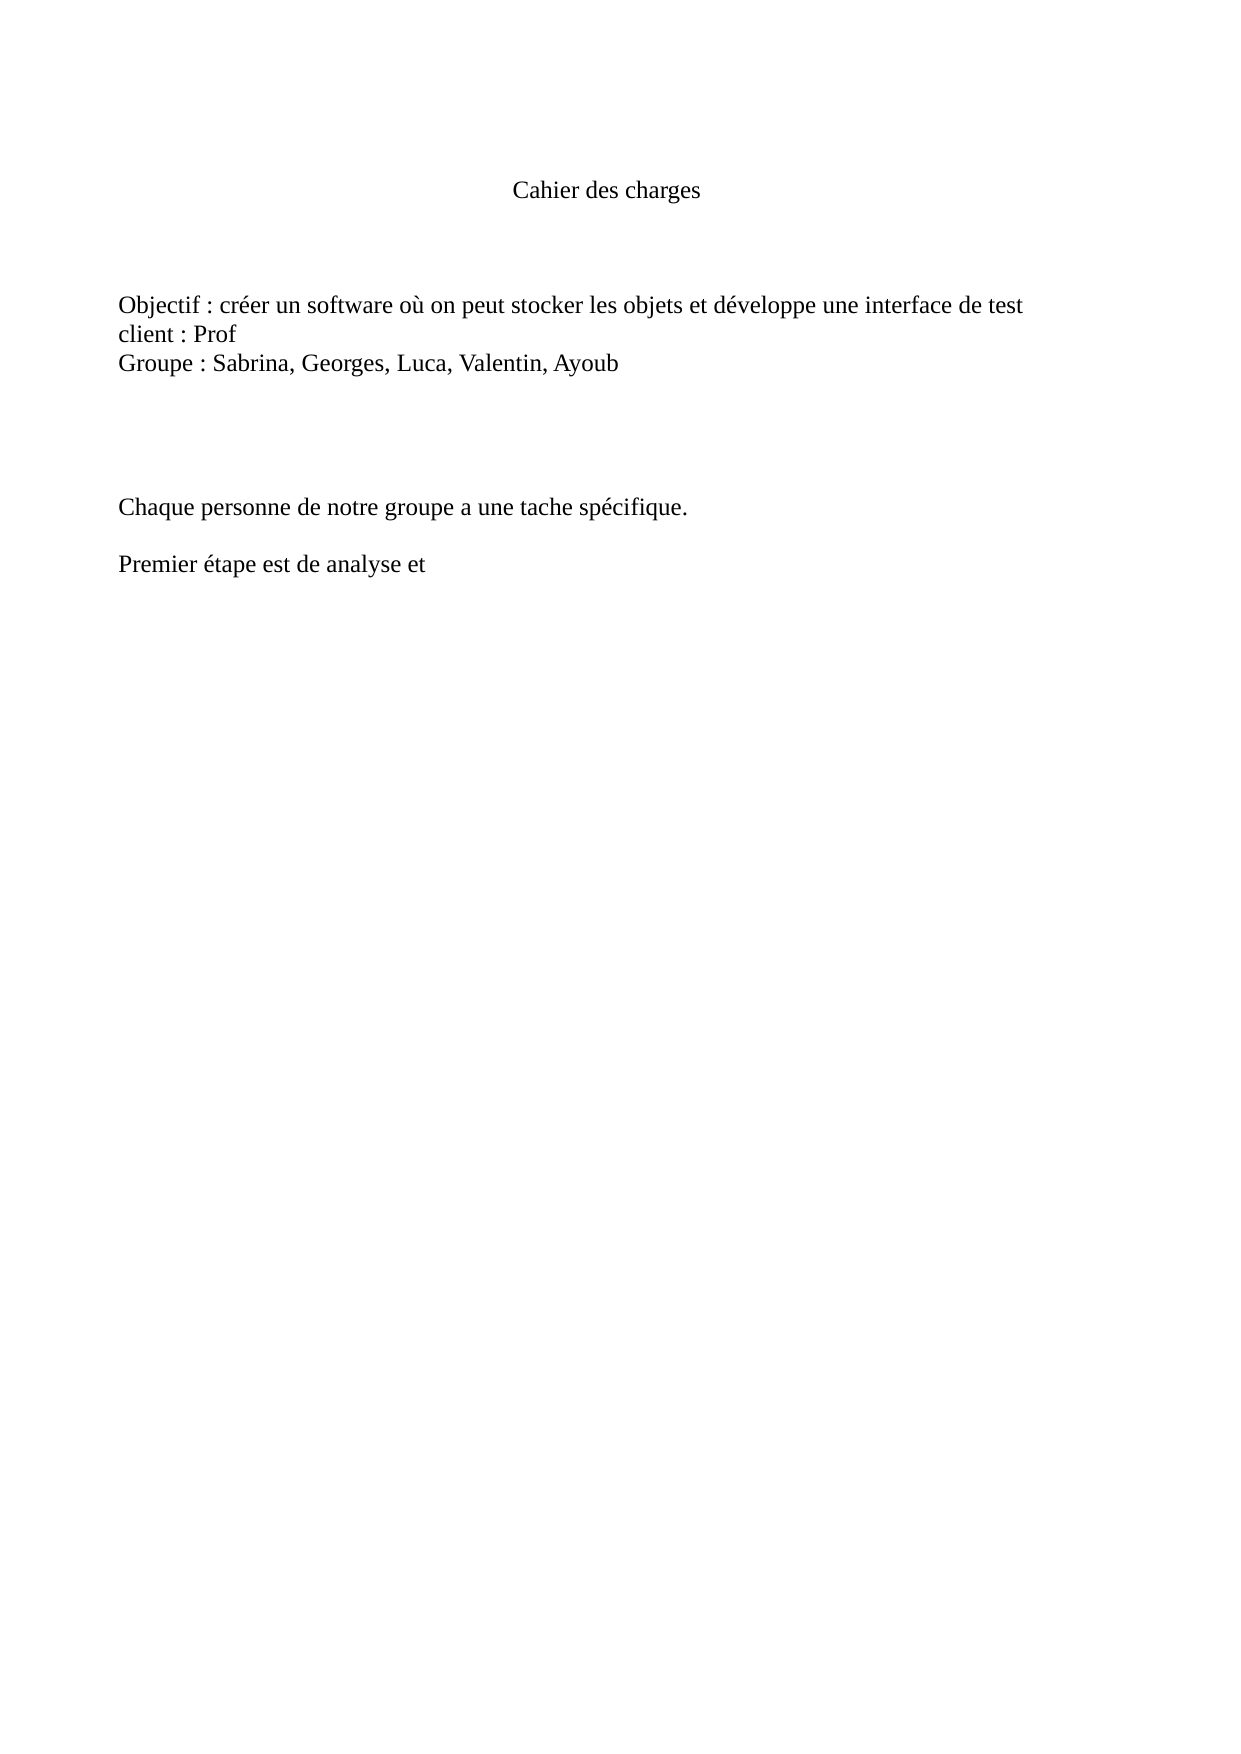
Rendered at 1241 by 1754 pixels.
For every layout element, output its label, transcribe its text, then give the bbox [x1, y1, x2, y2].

text Objectif : créer un software où on peut stocker les objets et développe une interface de test [118, 291, 1122, 319]
text Chaque personne de notre groupe a une tache spécifique. [118, 492, 1122, 521]
text client : Prof [118, 319, 1122, 348]
text Premier étape est de analyse et [118, 549, 1122, 578]
text Groupe : Sabrina, Georges, Luca, Valentin, Ayoub [118, 348, 1122, 377]
text Cahier des charges [118, 176, 1122, 204]
